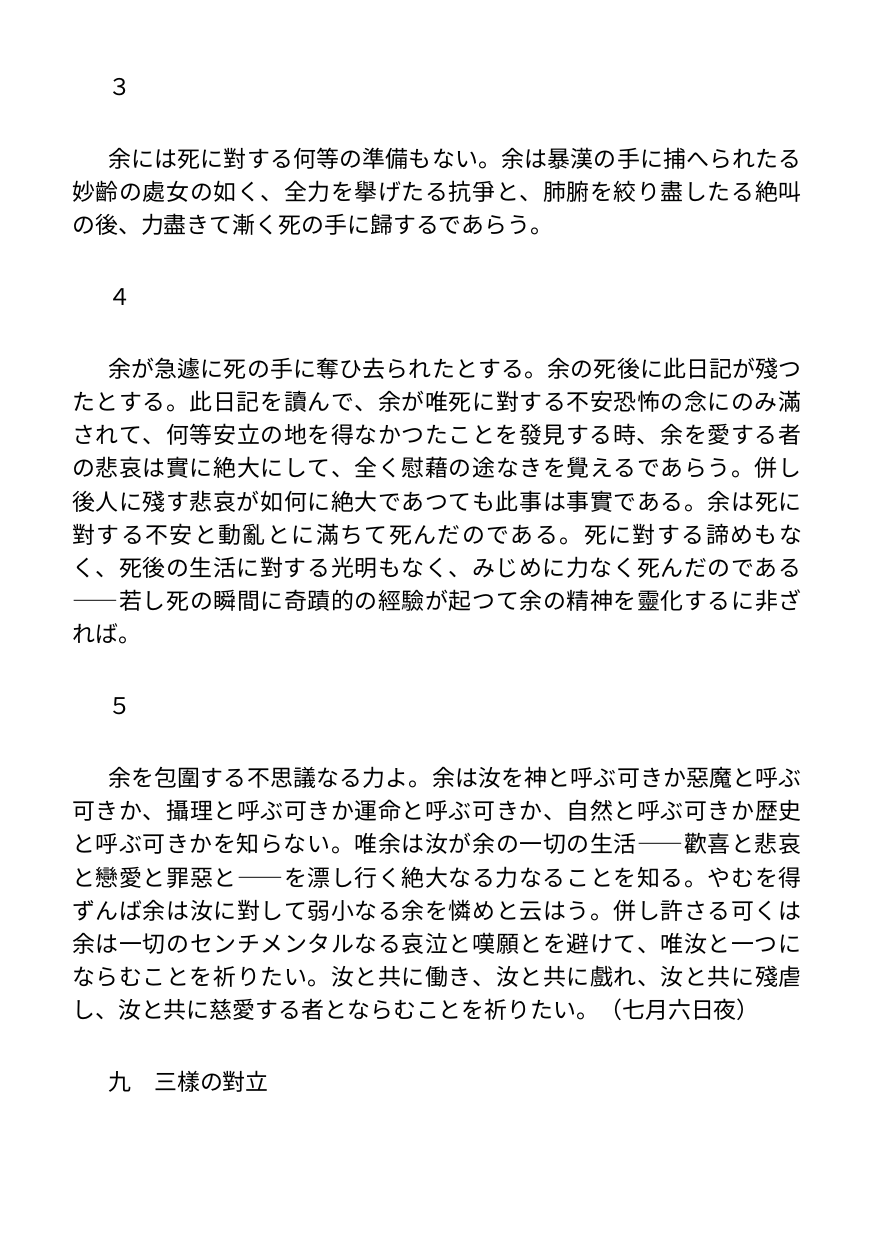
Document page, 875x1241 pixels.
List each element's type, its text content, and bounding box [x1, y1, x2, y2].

text 九 三樣の對立 [72, 1064, 802, 1097]
text 余には死に對する何等の準備もない。余は暴漢の手に捕へられたる妙齡の處女の如く、全力を擧げたる抗爭と、肺腑を絞り盡したる絶叫の後、力盡きて漸く死の手に歸するであらう。 [72, 140, 802, 240]
text ４ [72, 279, 802, 312]
text 余を包圍する不思議なる力よ。余は汝を神と呼ぶ可きか惡魔と呼ぶ可きか、攝理と呼ぶ可きか運命と呼ぶ可きか、自然と呼ぶ可きか歴史と呼ぶ可きかを知らない。唯余は汝が余の一切の生活――歡喜と悲哀と戀愛と罪惡と――を漂し行く絶大なる力なることを知る。やむを得ずんば余は汝に對して弱小なる余を憐めと云はう。併し許さる可くは余は一切のセンチメンタルなる哀泣と嘆願とを避けて、唯汝と一つにならむことを祈りたい。汝と共に働き、汝と共に戲れ、汝と共に殘虐し、汝と共に慈愛する者とならむことを祈りたい。（七月六日夜） [72, 760, 802, 1026]
text 余が急遽に死の手に奪ひ去られたとする。余の死後に此日記が殘つたとする。此日記を讀んで、余が唯死に對する不安恐怖の念にのみ滿されて、何等安立の地を得なかつたことを發見する時、余を愛する者の悲哀は實に絶大にして、全く慰藉の途なきを覺えるであらう。併し後人に殘す悲哀が如何に絶大であつても此事は事實である。余は死に對する不安と動亂とに滿ちて死んだのである。死に對する諦めもなく、死後の生活に對する光明もなく、みじめに力なく死んだのである――若し死の瞬間に奇蹟的の經驗が起つて余の精神を靈化するに非ざれば。 [72, 350, 802, 649]
text ５ [72, 688, 802, 721]
text ３ [72, 69, 802, 102]
